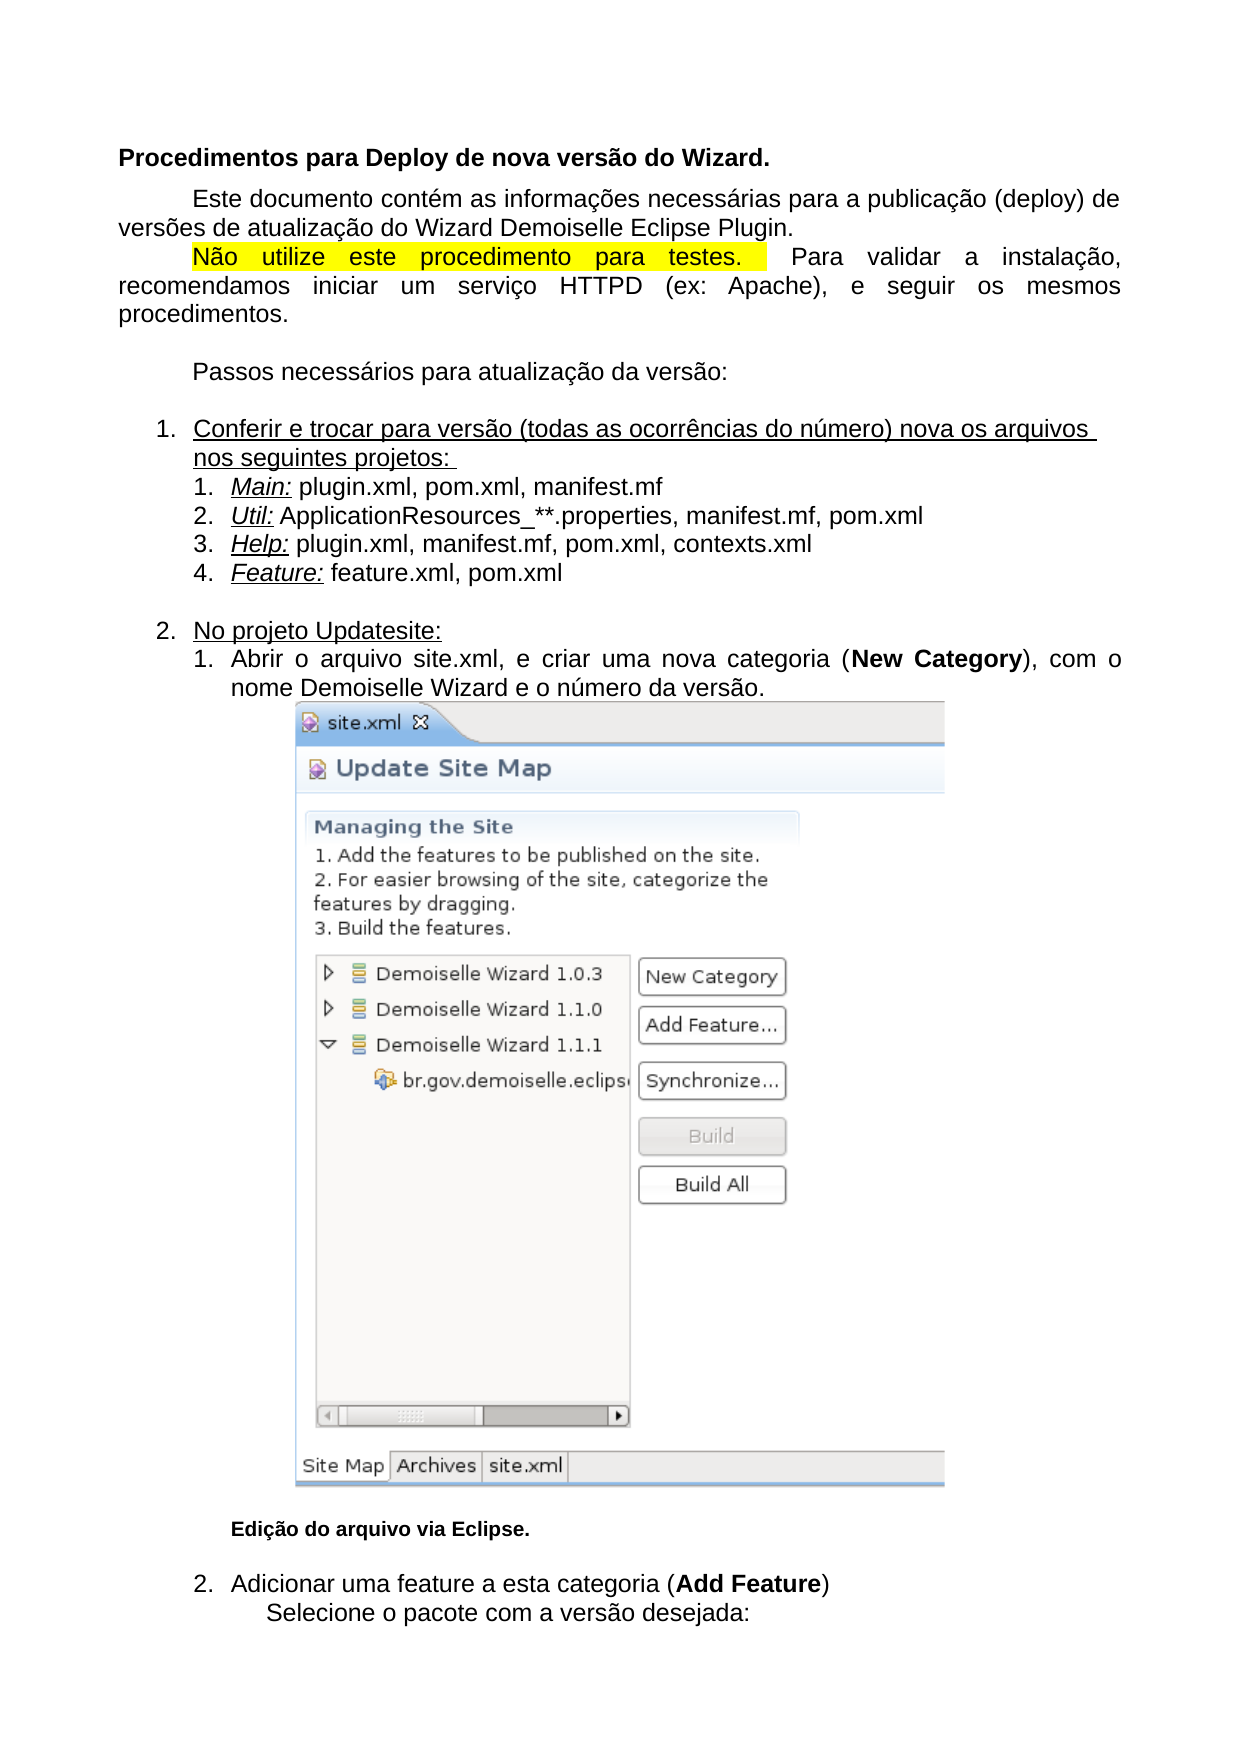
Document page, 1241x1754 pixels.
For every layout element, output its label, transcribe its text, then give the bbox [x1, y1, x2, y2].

list Feature: feature.xml, pom.xml [193, 558, 1122, 587]
list Conferir e trocar para versão (todas as ocorrências do número) nova os arquivos nos seguintes projetos: [156, 414, 1122, 472]
text Selecione o pacote com a versão desejada: [118, 1598, 1122, 1627]
text Passos necessários para atualização da versão: [118, 357, 1122, 386]
list Edição do arquivo via Eclipse. [193, 1517, 1122, 1541]
table_header [118, 702, 1122, 1517]
list No projeto Updatesite: [156, 616, 1122, 644]
list Util: ApplicationResources_**.properties, manifest.mf, pom.xml [193, 501, 1122, 529]
list Abrir o arquivo site.xml, e criar uma nova categoria (New Category), com o nome Demoiselle Wizard e o número da versão. [193, 644, 1122, 702]
picture [295, 701, 945, 1488]
text Este documento contém as informações necessárias para a publicação (deploy) de versões de atualização do Wizard Demoiselle Eclipse Plugin. [118, 184, 1122, 242]
text Não utilize este procedimento para testes. Para validar a instalação, recomendamos iniciar um serviço HTTPD (ex: Apache), e seguir os mesmos procedimentos. [118, 242, 1122, 328]
list Help: plugin.xml, manifest.mf, pom.xml, contexts.xml [193, 529, 1122, 558]
list Adicionar uma feature a esta categoria (Add Feature) [193, 1569, 1122, 1598]
list Main: plugin.xml, pom.xml, manifest.mf [193, 472, 1122, 501]
subtitle Procedimentos para Deploy de nova versão do Wizard. [118, 143, 1122, 172]
